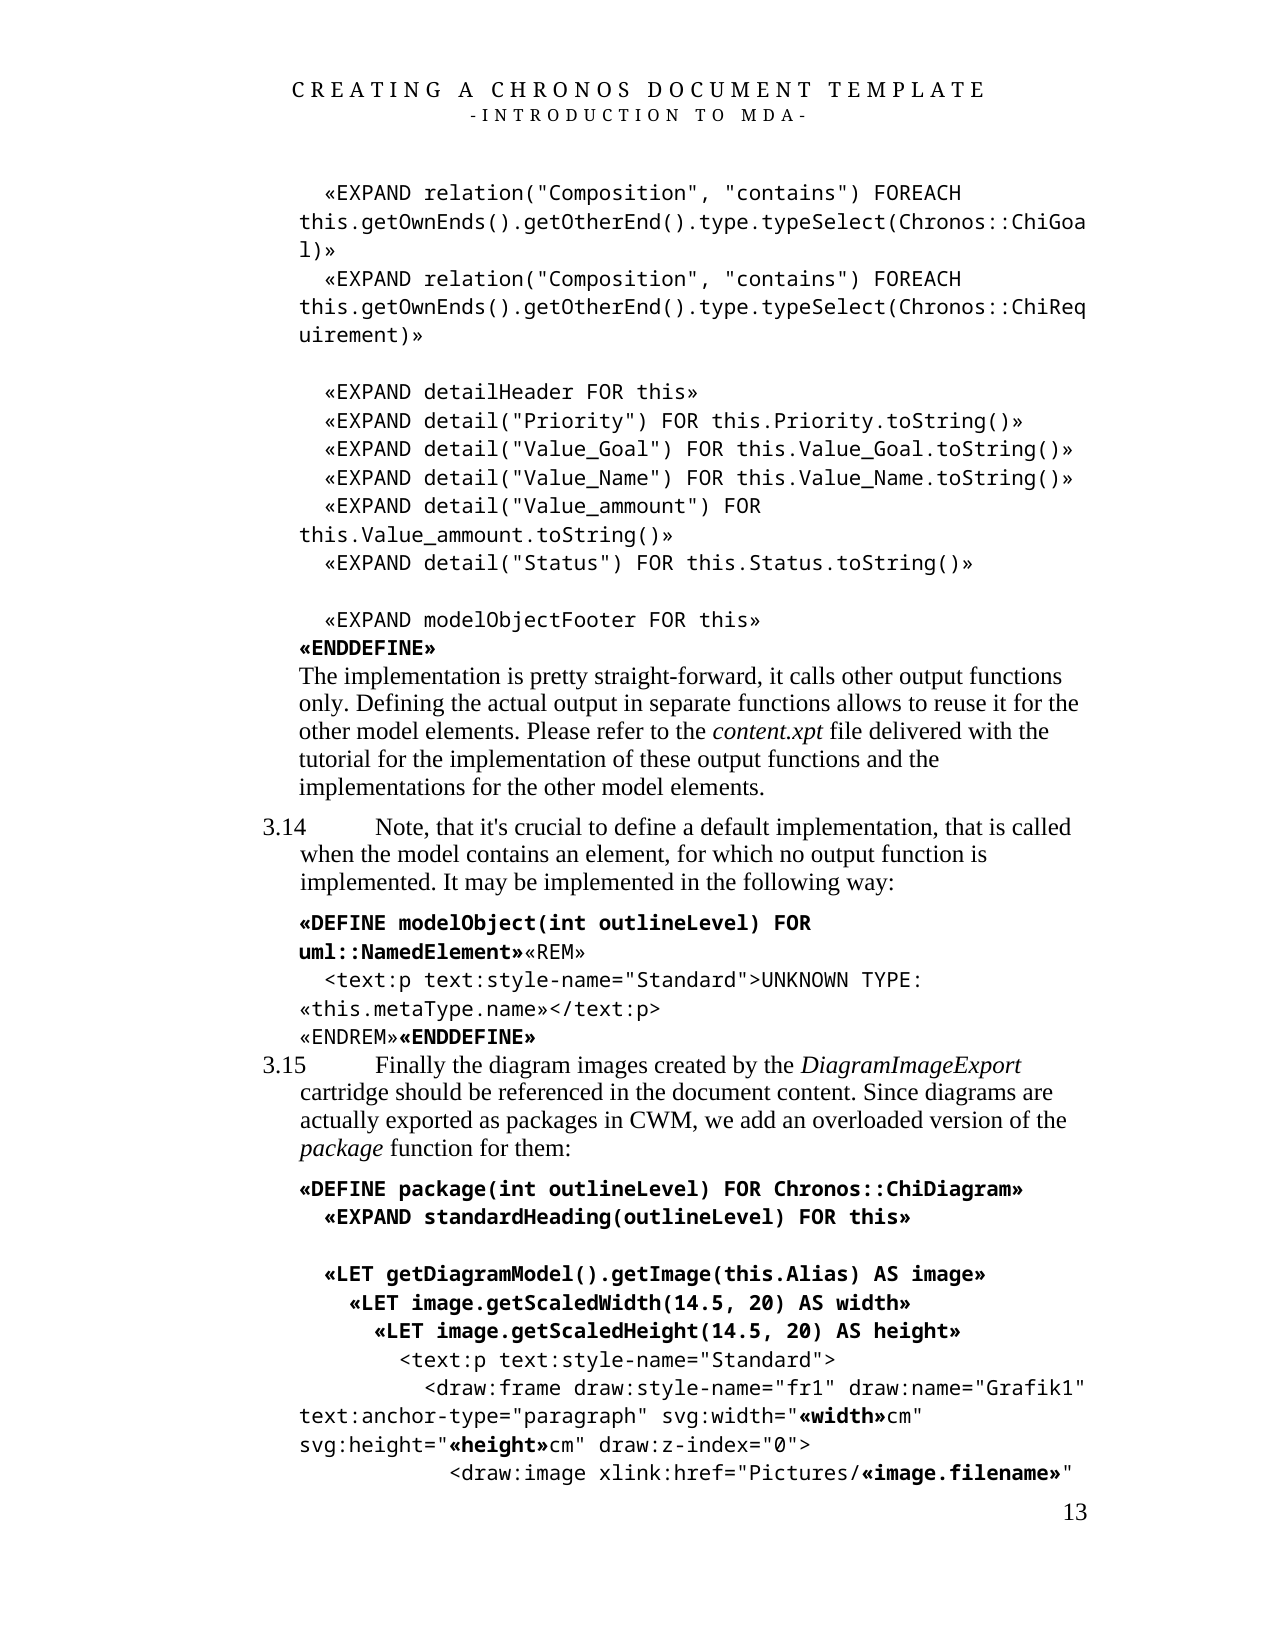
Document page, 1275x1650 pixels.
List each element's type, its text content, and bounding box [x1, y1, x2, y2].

text «EXPAND relation("Composition", "contains") FOREACH this.getOwnEnds().getOtherEnd().type.typeSelect(Chronos::ChiRequirement)» [299, 264, 1087, 349]
text <text:p text:style-name="Standard">UNKNOWN TYPE: «this.metaType.name»</text:p> [299, 965, 1087, 1022]
text «EXPAND standardHeading(outlineLevel) FOR this» [299, 1202, 1087, 1231]
text <draw:frame draw:style-name="fr1" draw:name="Grafik1" text:anchor-type="paragraph" svg:width="«width»cm" svg:height="«height»cm" draw:z-index="0"> [299, 1373, 1087, 1458]
list Finally the diagram images created by the DiagramImageExport cartridge should be referenced in the document content. Since diagrams are actually exported as packages in CWM, we add an overloaded version of the package function for them: [262, 1051, 1087, 1162]
text «ENDREM»«ENDDEFINE» [299, 1022, 1087, 1051]
text «LET getDiagramModel().getImage(this.Alias) AS image» [299, 1259, 1087, 1288]
text «LET image.getScaledHeight(14.5, 20) AS height» [299, 1316, 1087, 1345]
text <draw:image xlink:href="Pictures/«image.filename»" [299, 1458, 1087, 1487]
list Note, that it's crucial to define a default implementation, that is called when the model contains an element, for which no output function is implemented. It may be implemented in the following way: [262, 813, 1087, 896]
text «EXPAND detail("Value_ammount") FOR this.Value_ammount.toString()» [299, 491, 1087, 548]
text «EXPAND detail("Priority") FOR this.Priority.toString()» [299, 406, 1087, 434]
text «EXPAND detail("Status") FOR this.Status.toString()» [299, 548, 1087, 577]
text «LET image.getScaledWidth(14.5, 20) AS width» [299, 1288, 1087, 1316]
text The implementation is pretty straight-forward, it calls other output functions only. Defining the actual output in separate functions allows to reuse it for the other model elements. Please refer to the content.xpt file delivered with the tutorial for the implementation of these output functions and the implementations for the other model elements. [299, 662, 1087, 800]
text «EXPAND relation("Composition", "contains") FOREACH this.getOwnEnds().getOtherEnd().type.typeSelect(Chronos::ChiGoal)» [299, 178, 1087, 264]
text «EXPAND detailHeader FOR this» [299, 377, 1087, 406]
text «DEFINE modelObject(int outlineLevel) FOR uml::NamedElement»«REM» [299, 908, 1087, 965]
text <text:p text:style-name="Standard"> [299, 1345, 1087, 1373]
text «ENDDEFINE» [299, 633, 1087, 662]
text «EXPAND detail("Value_Goal") FOR this.Value_Goal.toString()» [299, 434, 1087, 463]
text «EXPAND detail("Value_Name") FOR this.Value_Name.toString()» [299, 463, 1087, 491]
text «EXPAND modelObjectFooter FOR this» [299, 605, 1087, 633]
text «DEFINE package(int outlineLevel) FOR Chronos::ChiDiagram» [299, 1174, 1087, 1202]
